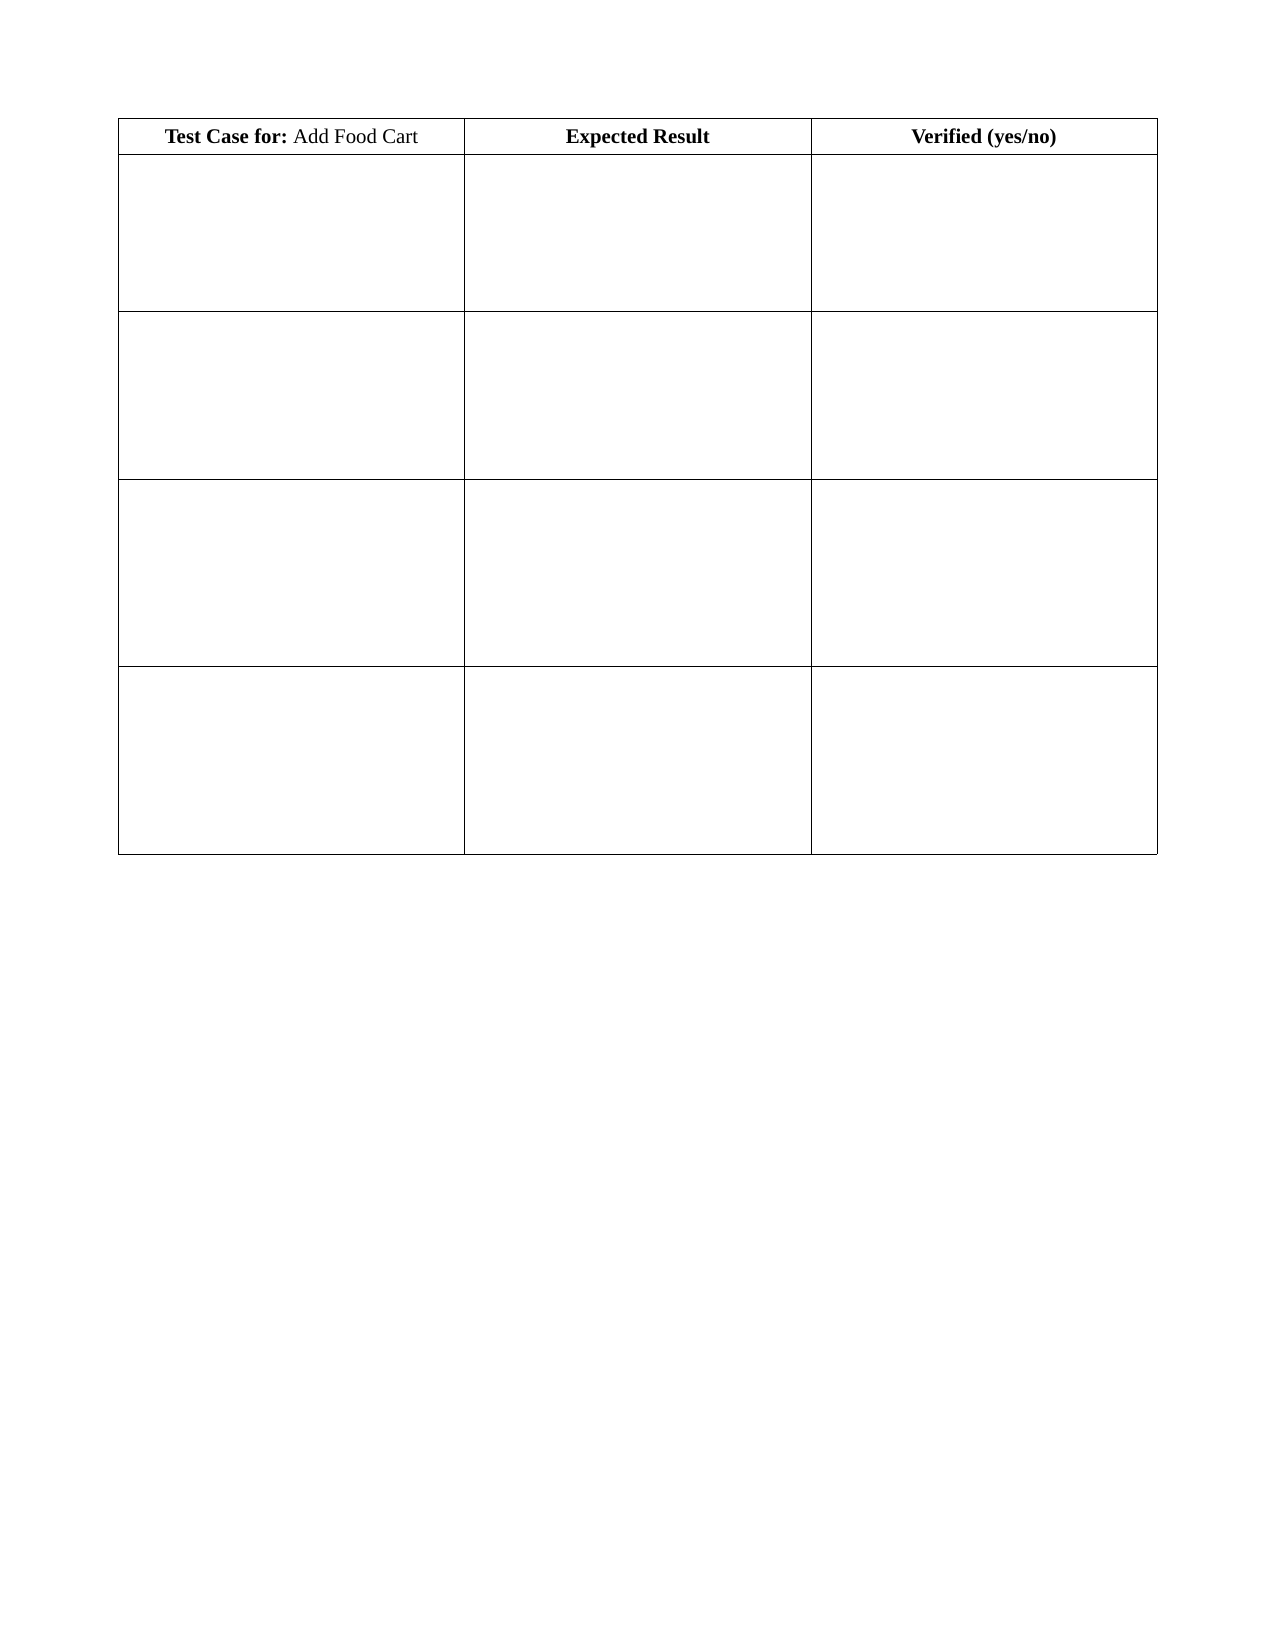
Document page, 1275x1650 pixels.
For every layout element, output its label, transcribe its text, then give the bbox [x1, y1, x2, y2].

table_cell [119, 667, 464, 854]
table_header Expected Result [465, 119, 811, 154]
table_cell [812, 312, 1157, 479]
table_cell [465, 667, 811, 854]
table_cell [812, 480, 1157, 666]
table_cell [465, 312, 811, 479]
table_cell [812, 667, 1157, 854]
table_cell [119, 155, 464, 311]
table_header Verified (yes/no) [812, 119, 1157, 154]
table_header Test Case for: Add Food Cart [119, 119, 464, 154]
table_cell [465, 155, 811, 311]
table_cell [465, 480, 811, 666]
table_cell [119, 312, 464, 479]
table_cell [812, 155, 1157, 311]
table_cell [119, 480, 464, 666]
